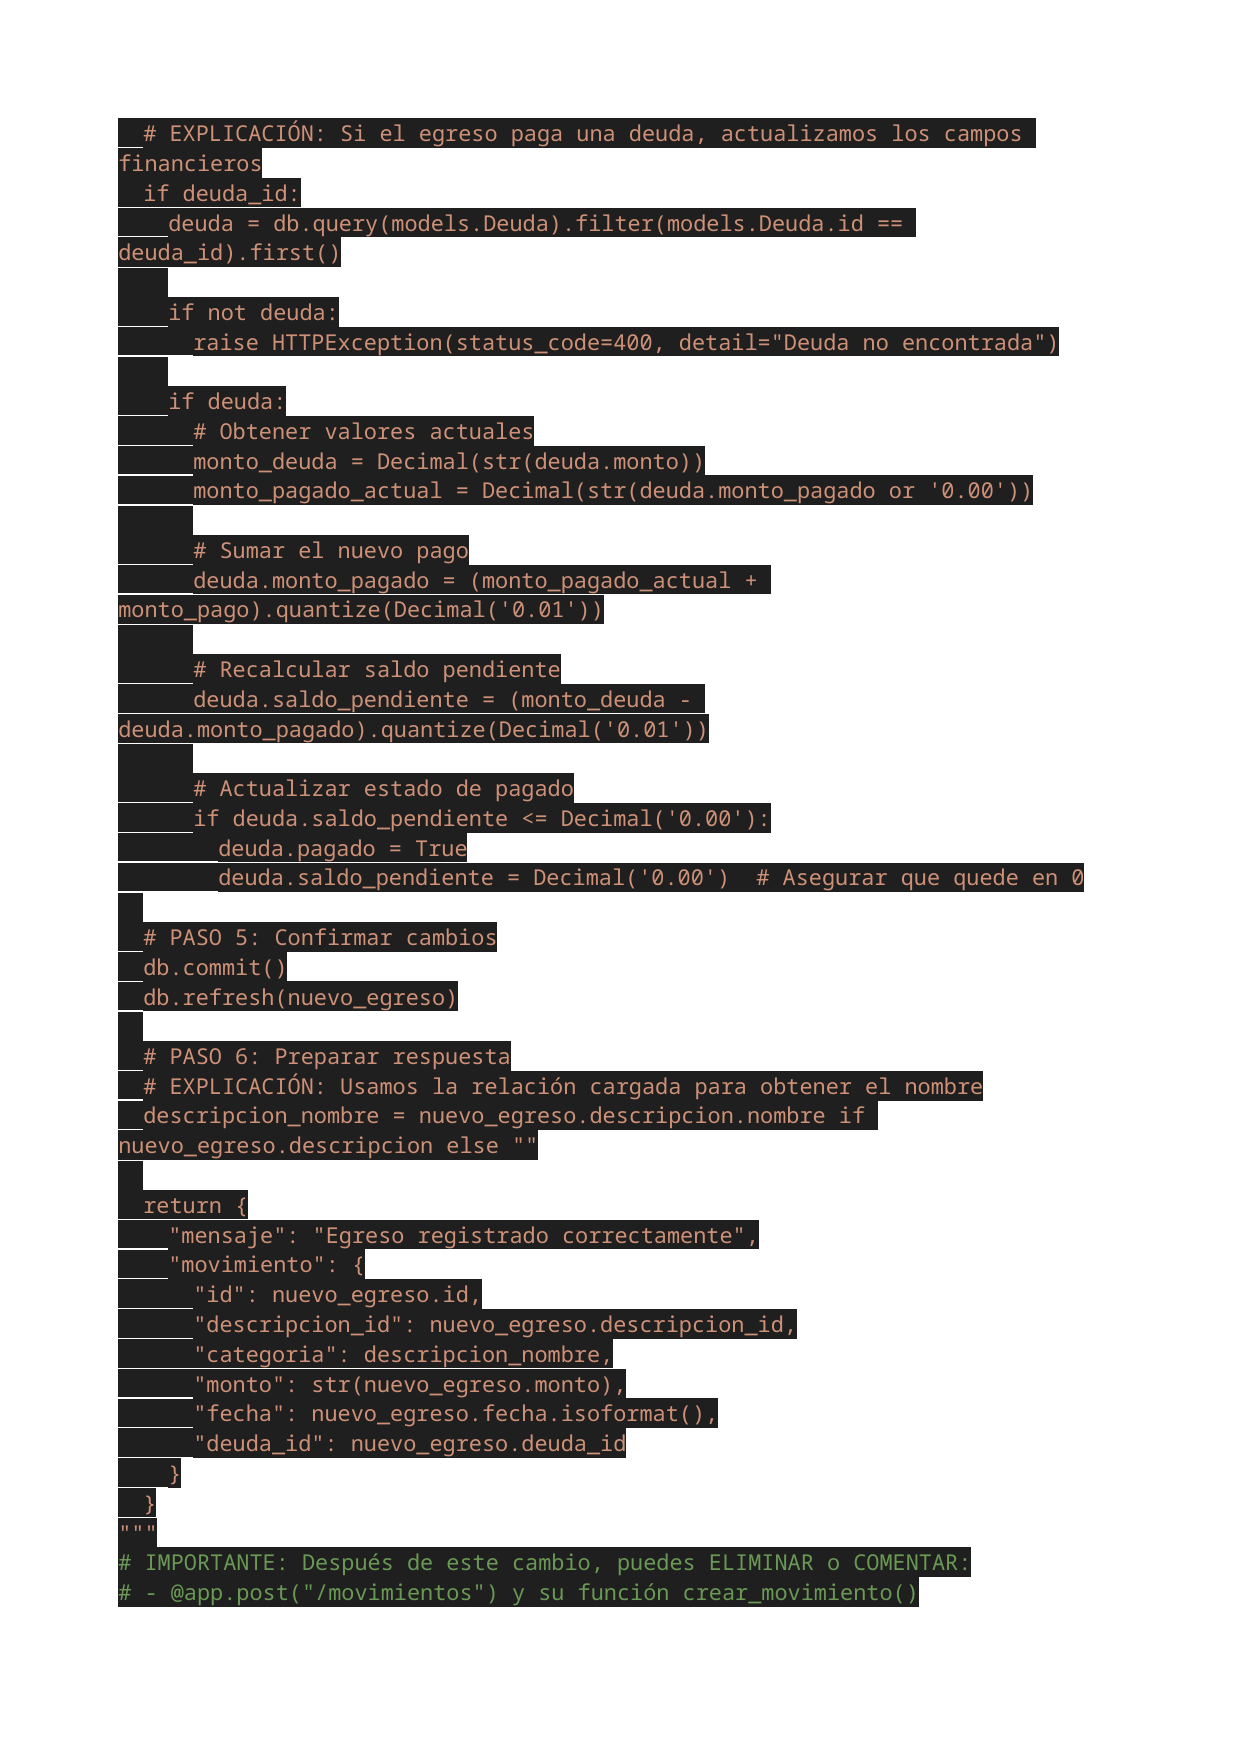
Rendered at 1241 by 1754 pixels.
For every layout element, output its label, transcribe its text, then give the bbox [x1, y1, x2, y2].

text "movimiento": { [118, 1249, 1122, 1279]
text # IMPORTANTE: Después de este cambio, puedes ELIMINAR o COMENTAR: [118, 1547, 1122, 1577]
text "deuda_id": nuevo_egreso.deuda_id [118, 1428, 1122, 1458]
text monto_deuda = Decimal(str(deuda.monto)) [118, 446, 1122, 475]
text return { [118, 1190, 1122, 1219]
text # Actualizar estado de pagado [118, 773, 1122, 803]
text if not deuda: [118, 297, 1122, 327]
text if deuda: [118, 386, 1122, 416]
text "descripcion_id": nuevo_egreso.descripcion_id, [118, 1309, 1122, 1339]
text "fecha": nuevo_egreso.fecha.isoformat(), [118, 1398, 1122, 1428]
text "id": nuevo_egreso.id, [118, 1279, 1122, 1309]
text monto_pagado_actual = Decimal(str(deuda.monto_pagado or '0.00')) [118, 475, 1122, 505]
text deuda.saldo_pendiente = Decimal('0.00') # Asegurar que quede en 0 [118, 862, 1122, 892]
text "mensaje": "Egreso registrado correctamente", [118, 1219, 1122, 1249]
text deuda.monto_pagado = (monto_pagado_actual + monto_pago).quantize(Decimal('0.01')) [118, 565, 1122, 624]
text } [118, 1458, 1122, 1488]
text deuda.pagado = True [118, 833, 1122, 862]
text raise HTTPException(status_code=400, detail="Deuda no encontrada") [118, 327, 1122, 356]
text db.commit() [118, 952, 1122, 981]
text "categoria": descripcion_nombre, [118, 1339, 1122, 1368]
text # Obtener valores actuales [118, 416, 1122, 446]
text db.refresh(nuevo_egreso) [118, 981, 1122, 1011]
text deuda = db.query(models.Deuda).filter(models.Deuda.id == deuda_id).first() [118, 207, 1122, 267]
text # EXPLICACIÓN: Usamos la relación cargada para obtener el nombre [118, 1071, 1122, 1101]
text } [118, 1488, 1122, 1517]
text "monto": str(nuevo_egreso.monto), [118, 1368, 1122, 1398]
text # EXPLICACIÓN: Si el egreso paga una deuda, actualizamos los campos financieros [118, 118, 1122, 178]
text descripcion_nombre = nuevo_egreso.descripcion.nombre if nuevo_egreso.descripcion else "" [118, 1101, 1122, 1160]
text deuda.saldo_pendiente = (monto_deuda - deuda.monto_pagado).quantize(Decimal('0.01')) [118, 684, 1122, 743]
text # - @app.post("/movimientos") y su función crear_movimiento() [118, 1577, 1122, 1607]
text if deuda.saldo_pendiente <= Decimal('0.00'): [118, 803, 1122, 833]
text # PASO 6: Preparar respuesta [118, 1041, 1122, 1071]
text """ [118, 1517, 1122, 1547]
text # Recalcular saldo pendiente [118, 654, 1122, 684]
text # PASO 5: Confirmar cambios [118, 922, 1122, 952]
text if deuda_id: [118, 178, 1122, 207]
text # Sumar el nuevo pago [118, 535, 1122, 565]
